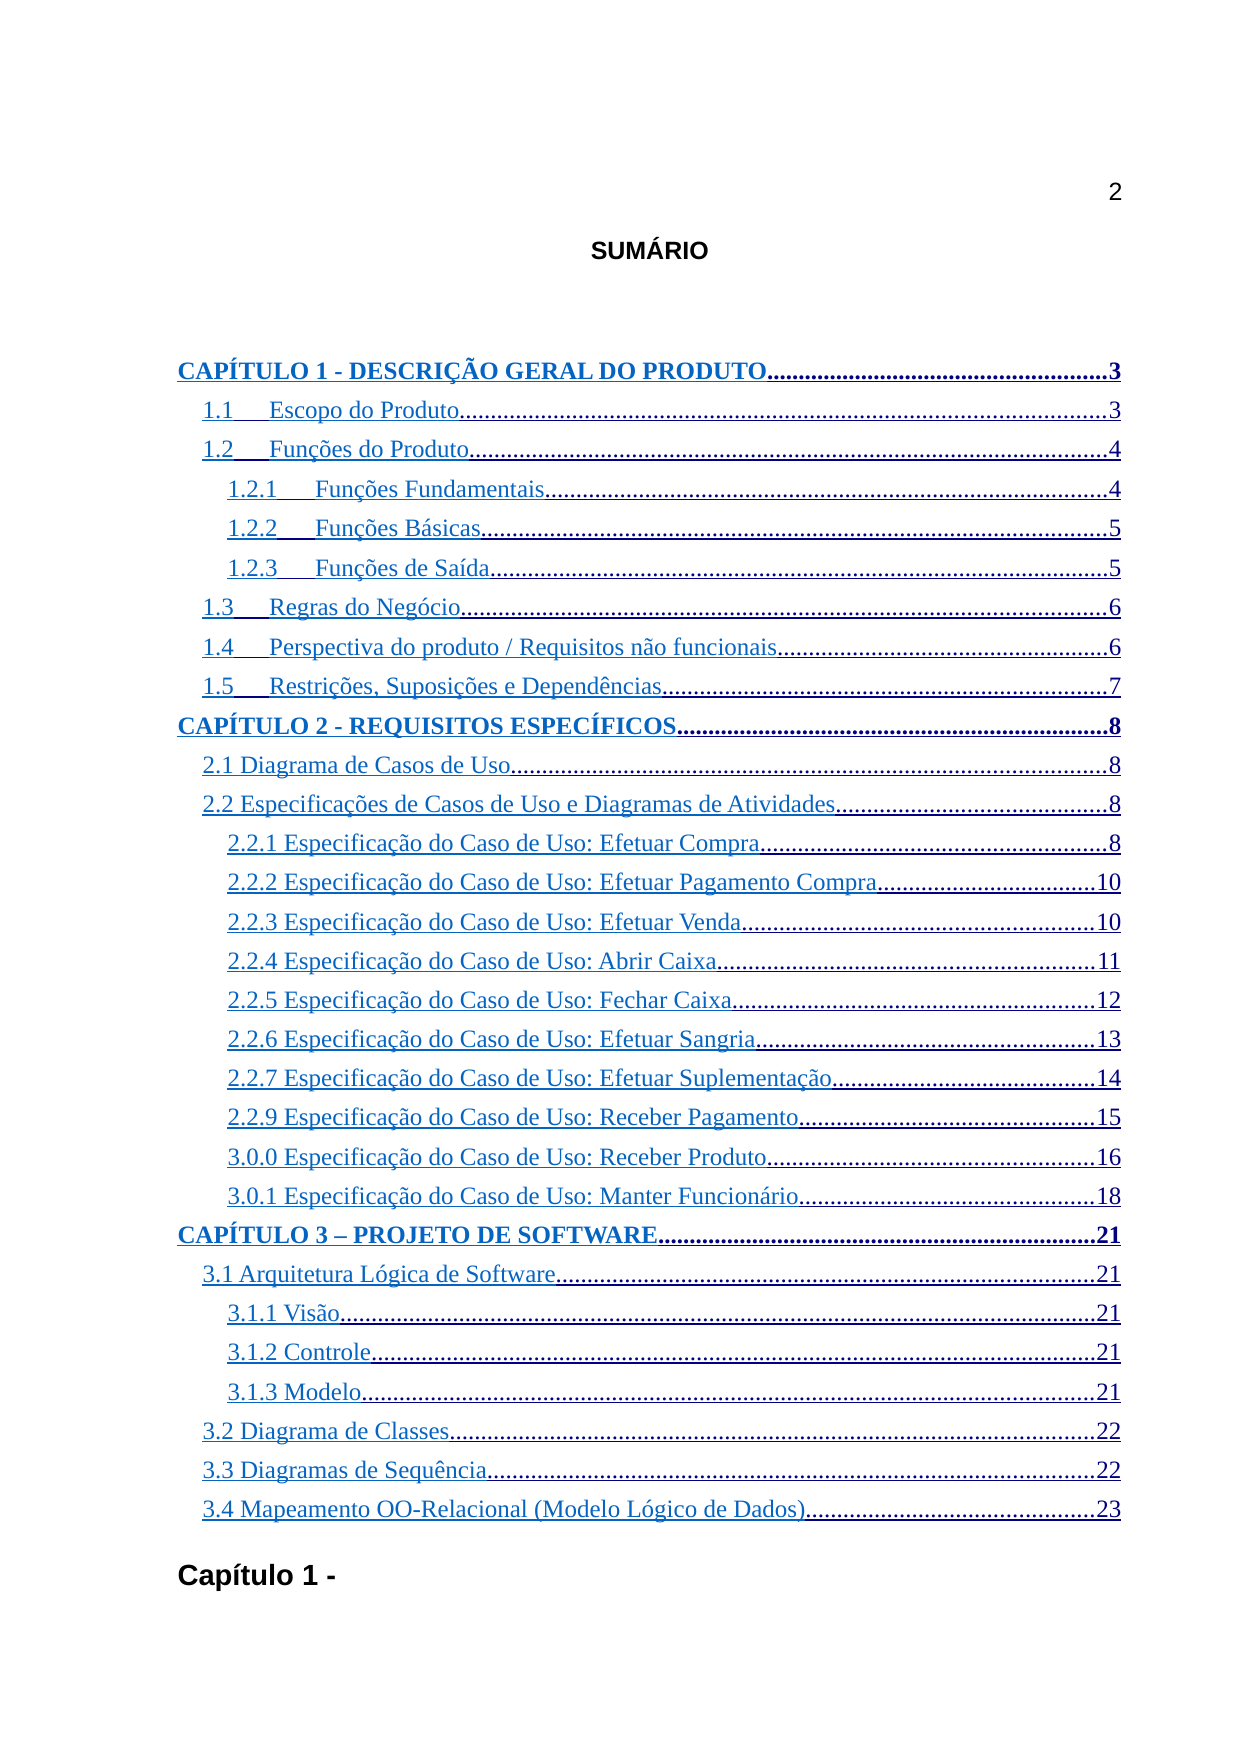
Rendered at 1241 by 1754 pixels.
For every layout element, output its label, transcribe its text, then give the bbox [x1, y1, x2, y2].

text CAPÍTULO 2 - REQUISITOS ESPECÍFICOS 8 [177, 711, 1122, 739]
text 2.2.1 Especificação do Caso de Uso: Efetuar Compra 8 [227, 828, 1122, 857]
text 3.1.1 Visão 21 [227, 1298, 1122, 1327]
text 1.1 Escopo do Produto 3 [202, 395, 1122, 424]
text 3.2 Diagrama de Classes 22 [202, 1416, 1122, 1444]
text 2.2.5 Especificação do Caso de Uso: Fechar Caixa 12 [227, 985, 1122, 1014]
text 2.2.3 Especificação do Caso de Uso: Efetuar Venda 10 [227, 907, 1122, 935]
text 2.2.6 Especificação do Caso de Uso: Efetuar Sangria 13 [227, 1024, 1122, 1053]
text CAPÍTULO 1 - DESCRIÇÃO GERAL DO PRODUTO 3 [177, 356, 1122, 384]
text 2.1 Diagrama de Casos de Uso 8 [202, 750, 1122, 779]
text 1.2.1 Funções Fundamentais 4 [227, 474, 1122, 503]
text 1.2.2 Funções Básicas 5 [227, 513, 1122, 542]
text 3.0.1 Especificação do Caso de Uso: Manter Funcionário 18 [227, 1181, 1122, 1209]
text 2.2 Especificações de Casos de Uso e Diagramas de Atividades 8 [202, 789, 1122, 818]
text 3.1.2 Controle 21 [227, 1337, 1122, 1366]
text 1.3 Regras do Negócio 6 [202, 592, 1122, 621]
text 3.4 Mapeamento OO-Relacional (Modelo Lógico de Dados) 23 [202, 1494, 1122, 1523]
text 1.2.3 Funções de Saída 5 [227, 553, 1122, 582]
text 1.2 Funções do Produto 4 [202, 434, 1122, 463]
text 3.1 Arquitetura Lógica de Software 21 [202, 1259, 1122, 1288]
text 1.5 Restrições, Suposições e Dependências 7 [202, 671, 1122, 700]
text 3.0.0 Especificação do Caso de Uso: Receber Produto 16 [227, 1142, 1122, 1170]
text 3.3 Diagramas de Sequência 22 [202, 1455, 1122, 1484]
text 2.2.2 Especificação do Caso de Uso: Efetuar Pagamento Compra 10 [227, 867, 1122, 896]
text 2.2.4 Especificação do Caso de Uso: Abrir Caixa 11 [227, 946, 1122, 974]
text 3.1.3 Modelo 21 [227, 1377, 1122, 1405]
text 1.4 Perspectiva do produto / Requisitos não funcionais 6 [202, 632, 1122, 661]
text CAPÍTULO 3 – PROJETO DE SOFTWARE 21 [177, 1220, 1122, 1249]
text SUMÁRIO [177, 236, 1122, 265]
text 2.2.9 Especificação do Caso de Uso: Receber Pagamento 15 [227, 1102, 1122, 1131]
text 2.2.7 Especificação do Caso de Uso: Efetuar Suplementação 14 [227, 1063, 1122, 1092]
